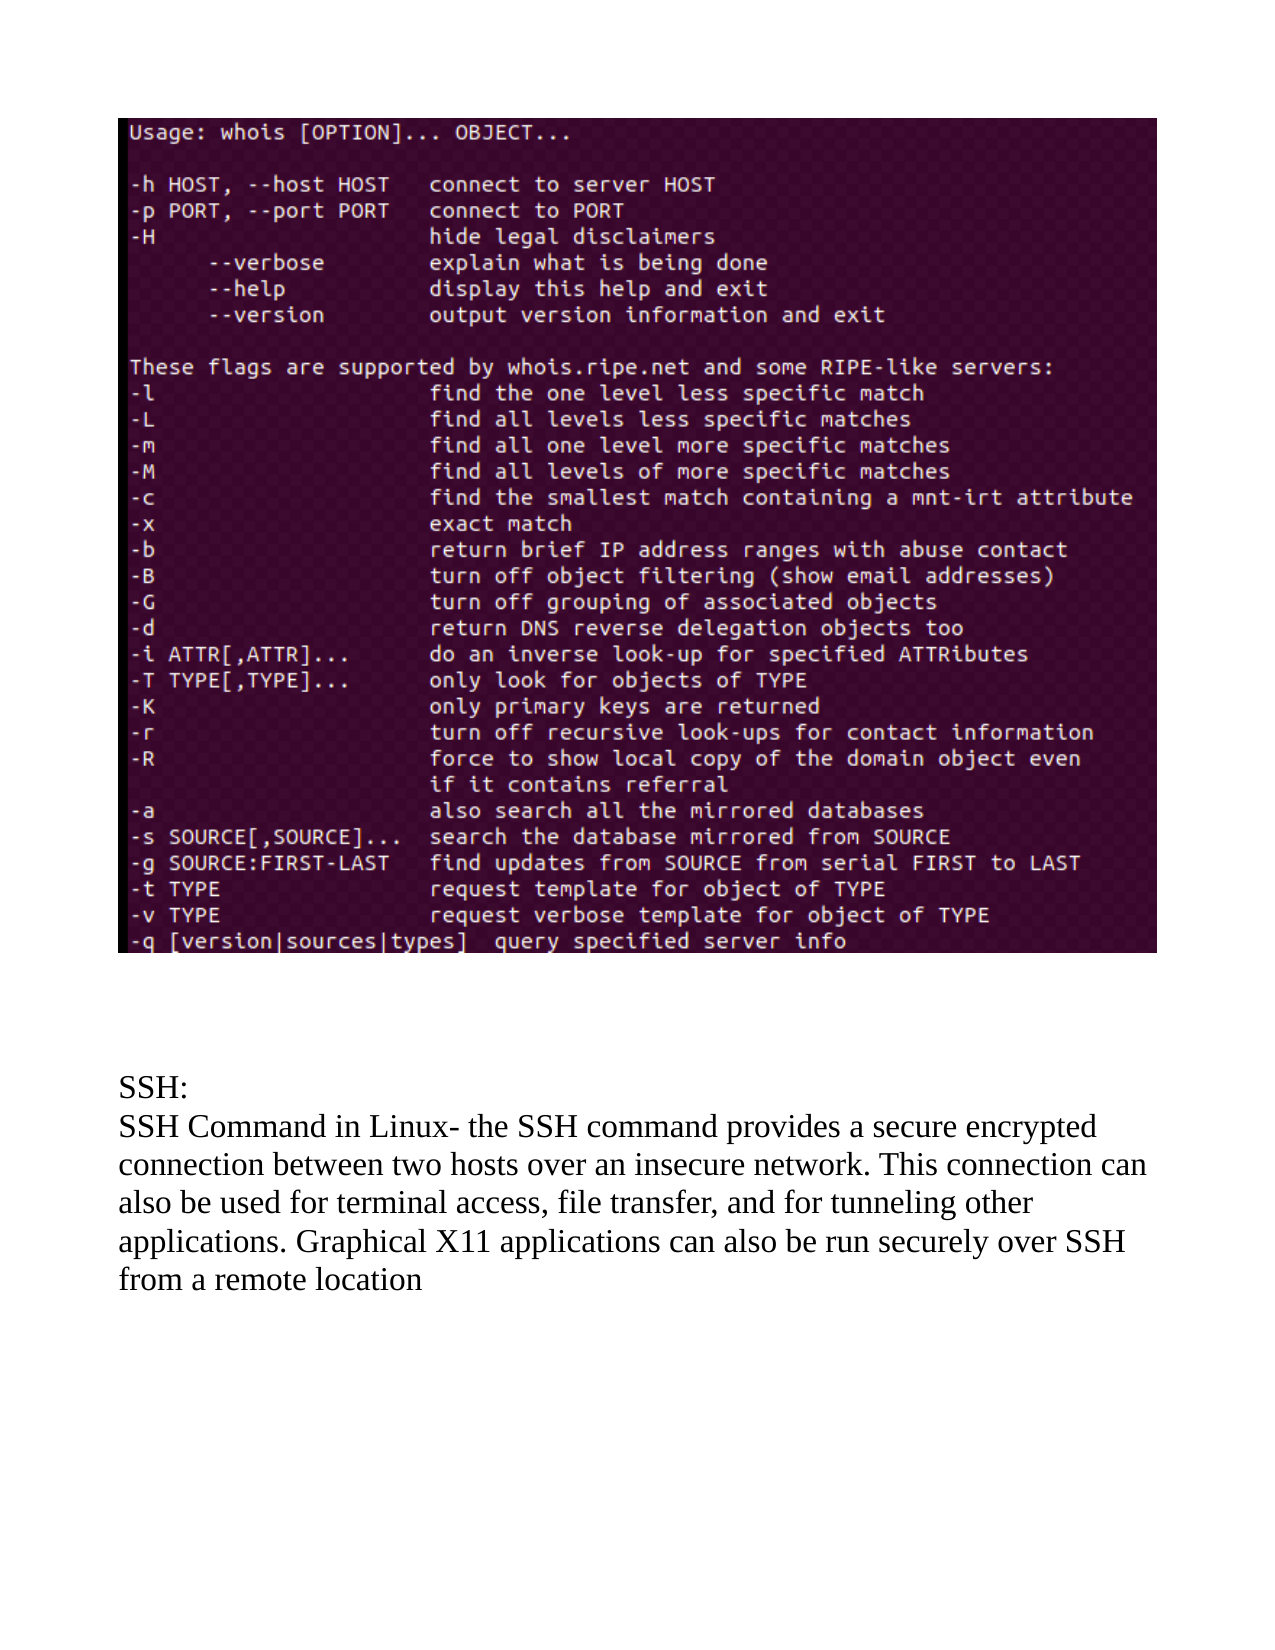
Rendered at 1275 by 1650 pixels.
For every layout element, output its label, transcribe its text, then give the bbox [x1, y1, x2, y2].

text SSH Command in Linux- the SSH command provides a secure encrypted connection between two hosts over an insecure network. This connection can also be used for terminal access, file transfer, and for tunneling other applications. Graphical X11 applications can also be run securely over SSH from a remote location [118, 1106, 1157, 1297]
text SSH: [118, 1067, 1157, 1106]
